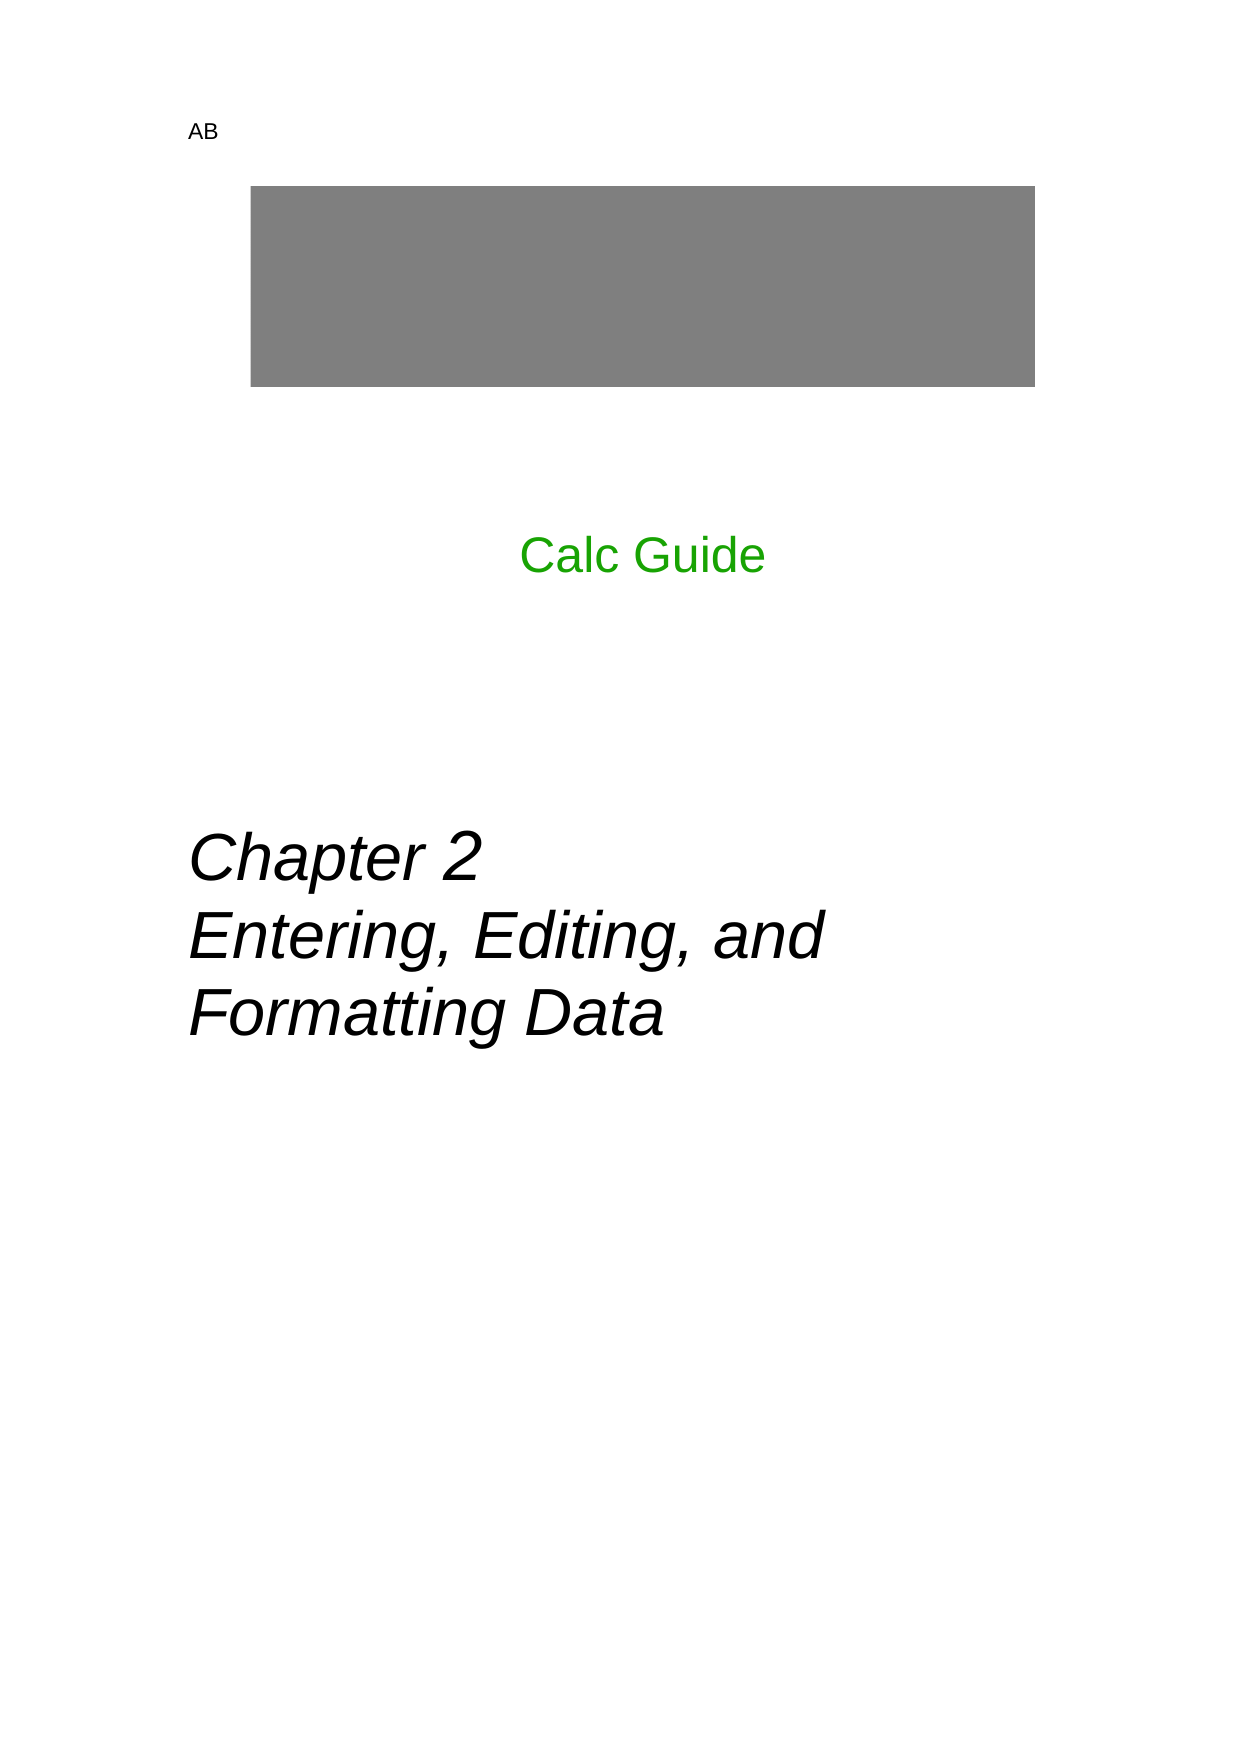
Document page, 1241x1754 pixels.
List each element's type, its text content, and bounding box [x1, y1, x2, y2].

subtitle Chapter 2 Entering, Editing, and Formatting Data [188, 814, 1098, 1049]
text Calc Guide [188, 526, 1098, 583]
picture [250, 186, 1035, 387]
text AB [188, 118, 1098, 144]
